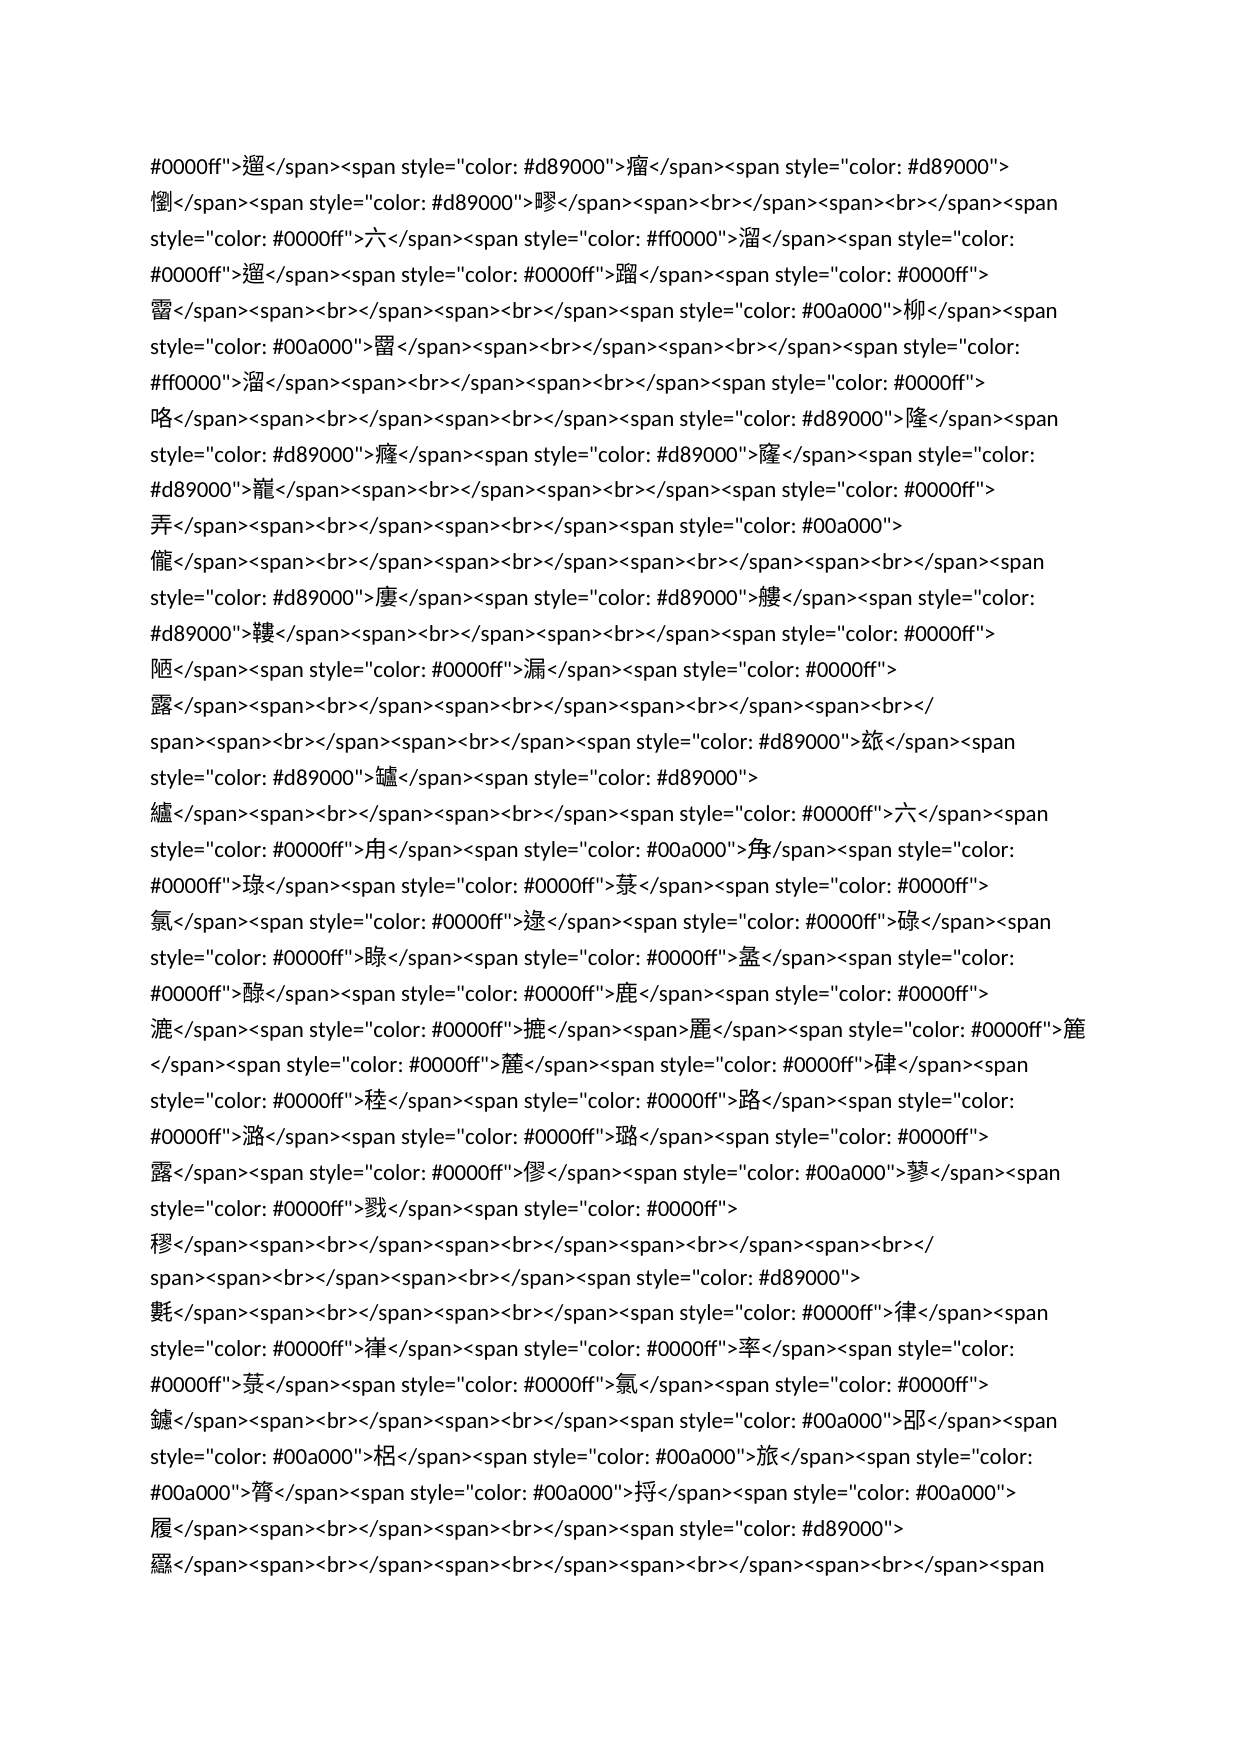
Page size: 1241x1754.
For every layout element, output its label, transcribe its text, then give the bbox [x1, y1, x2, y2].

text #0000ff">遛</span><span style="color: #d89000">瘤</span><span style="color: #d89000">懰</span><span style="color: #d89000">疁</span><span><br></span><span><br></span><span style="color: #0000ff">六</span><span style="color: #ff0000">溜</span><span style="color: #0000ff">遛</span><span style="color: #0000ff">蹓</span><span style="color: #0000ff">霤</span><span><br></span><span><br></span><span style="color: #00a000">柳</span><span style="color: #00a000">罶</span><span><br></span><span><br></span><span style="color: #ff0000">溜</span><span><br></span><span><br></span><span style="color: #0000ff">咯</span><span><br></span><span><br></span><span style="color: #d89000">隆</span><span style="color: #d89000">癃</span><span style="color: #d89000">窿</span><span style="color: #d89000">巃</span><span><br></span><span><br></span><span style="color: #0000ff">弄</span><span><br></span><span><br></span><span style="color: #00a000">儱</span><span><br></span><span><br></span><span><br></span><span><br></span><span style="color: #d89000">廔</span><span style="color: #d89000">艛</span><span style="color: #d89000">鞻</span><span><br></span><span><br></span><span style="color: #0000ff">陋</span><span style="color: #0000ff">漏</span><span style="color: #0000ff">露</span><span><br></span><span><br></span><span><br></span><span><br></span><span><br></span><span><br></span><span style="color: #d89000">玈</span><span style="color: #d89000">罏</span><span style="color: #d89000">纑</span><span><br></span><span><br></span><span style="color: #0000ff">六</span><span style="color: #0000ff">甪</span><span style="color: #00a000">角</span><span style="color: #0000ff">琭</span><span style="color: #0000ff">菉</span><span style="color: #0000ff">氯</span><span style="color: #0000ff">逯</span><span style="color: #0000ff">碌</span><span style="color: #0000ff">睩</span><span style="color: #0000ff">盝</span><span style="color: #0000ff">醁</span><span style="color: #0000ff">鹿</span><span style="color: #0000ff">漉</span><span style="color: #0000ff">摝</span><span>䍡</span><span style="color: #0000ff">簏</span><span style="color: #0000ff">麓</span><span style="color: #0000ff">硉</span><span style="color: #0000ff">稑</span><span style="color: #0000ff">路</span><span style="color: #0000ff">潞</span><span style="color: #0000ff">璐</span><span style="color: #0000ff">露</span><span style="color: #0000ff">僇</span><span style="color: #00a000">蓼</span><span style="color: #0000ff">戮</span><span style="color: #0000ff">穋</span><span><br></span><span><br></span><span><br></span><span><br></span><span><br></span><span><br></span><span style="color: #d89000">氀</span><span><br></span><span><br></span><span style="color: #0000ff">律</span><span style="color: #0000ff">嵂</span><span style="color: #0000ff">率</span><span style="color: #0000ff">菉</span><span style="color: #0000ff">氯</span><span style="color: #0000ff">鑢</span><span><br></span><span><br></span><span style="color: #00a000">郘</span><span style="color: #00a000">梠</span><span style="color: #00a000">旅</span><span style="color: #00a000">膂</span><span style="color: #00a000">捋</span><span style="color: #00a000">履</span><span><br></span><span><br></span><span style="color: #d89000">羉</span><span><br></span><span><br></span><span><br></span><span><br></span><span [150, 150, 1090, 1579]
